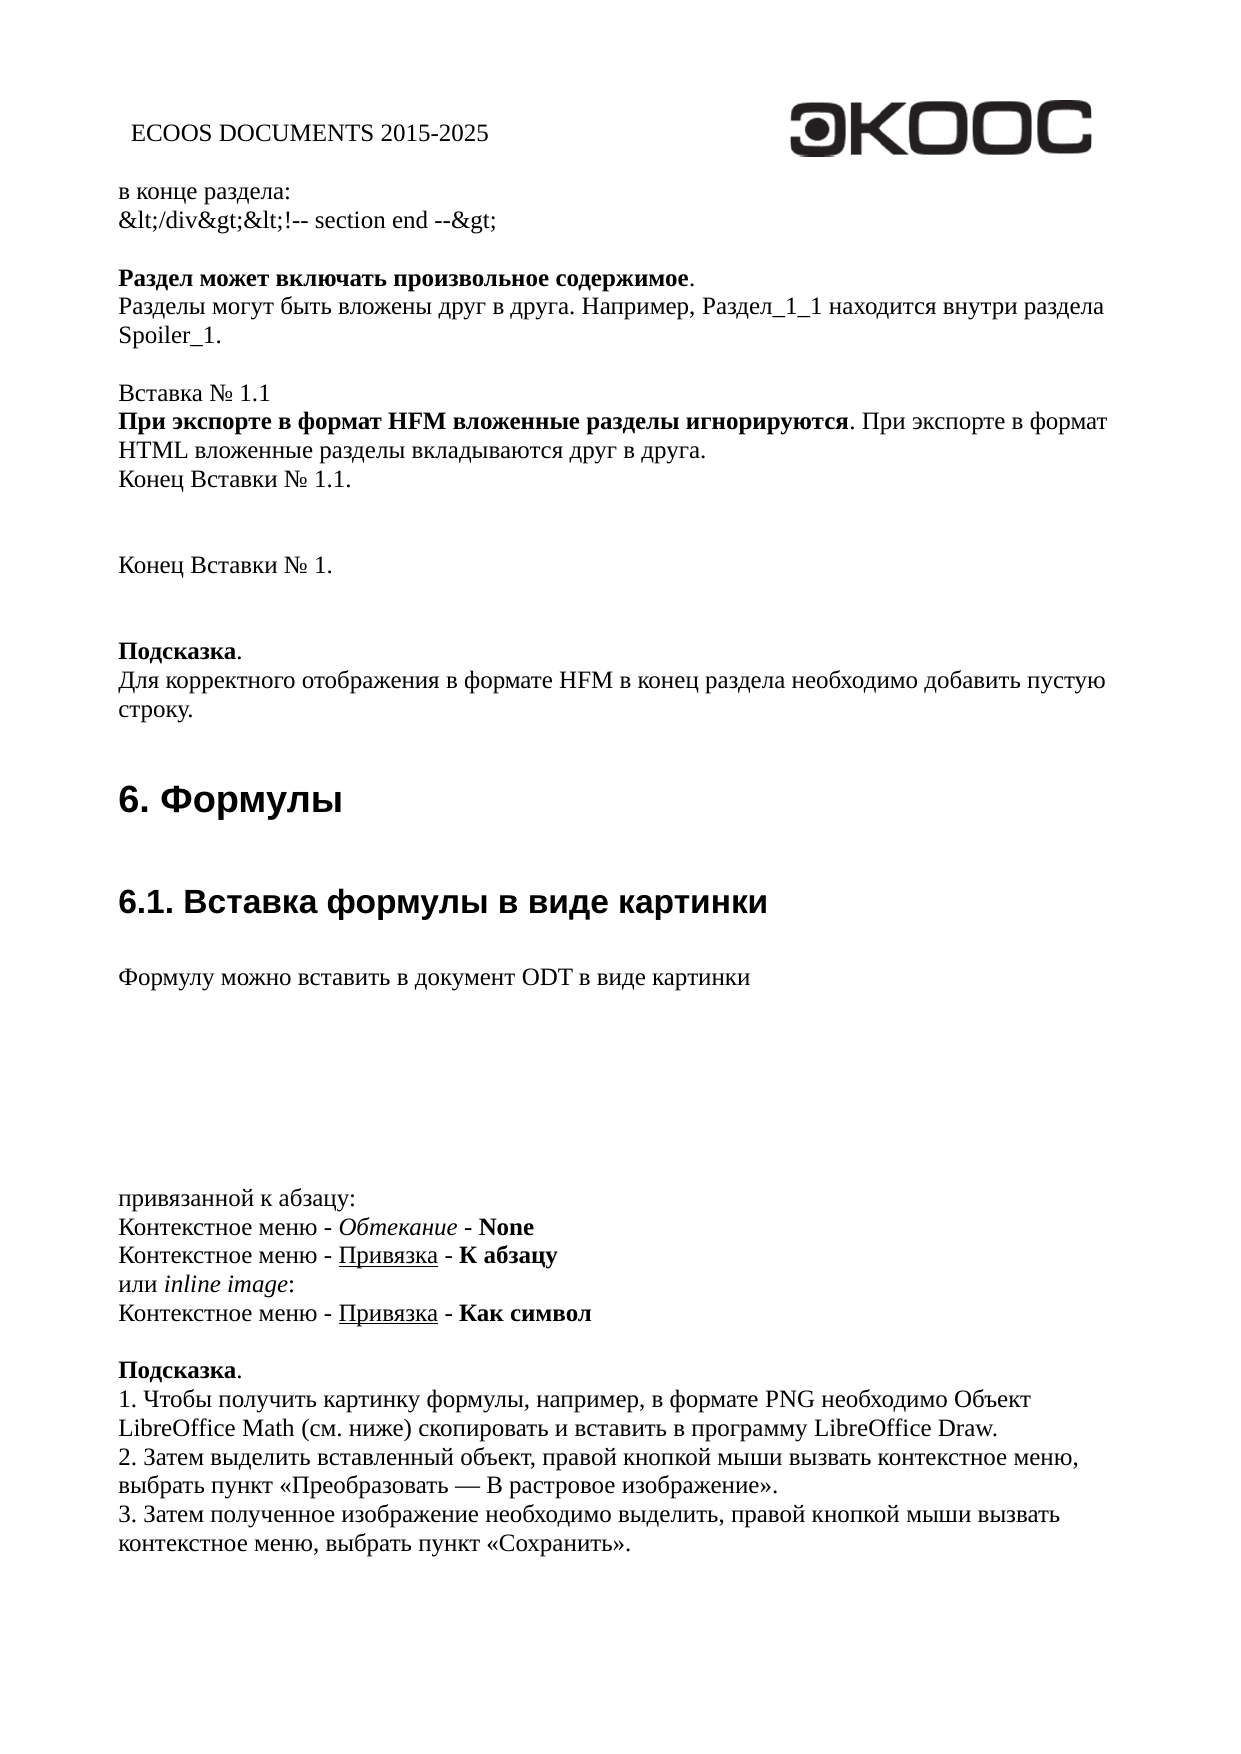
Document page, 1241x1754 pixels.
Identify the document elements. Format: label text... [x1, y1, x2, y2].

text Вставка № 1.1 [118, 378, 1122, 406]
text в конце раздела: [118, 176, 1122, 205]
text 2. Затем выделить вставленный объект, правой кнопкой мыши вызвать контекстное меню, выбрать пункт «Преобразовать — В растровое изображение». [118, 1442, 1122, 1499]
text Подсказка. [118, 636, 1122, 665]
text или inline image: [118, 1269, 1122, 1298]
text При экспорте в формат HFM вложенные разделы игнорируются. При экспорте в формат HTML вложенные разделы вкладываются друг в друга. [118, 406, 1122, 464]
text привязанной к абзацу: [118, 1183, 1122, 1212]
text Конец Вставки № 1. [118, 550, 1122, 579]
text &lt;/div&gt;&lt;!-- section end --&gt; [118, 205, 1122, 234]
subtitle 6. Формулы [118, 776, 1122, 820]
text 1. Чтобы получить картинку формулы, например, в формате PNG необходимо Объект LibreOffice Math (см. ниже) скопировать и вставить в программу LibreOffice Draw. [118, 1384, 1122, 1442]
subtitle 6.1. Вставка формулы в виде картинки [118, 882, 1122, 921]
text Контекстное меню - Привязка - К абзацу [118, 1241, 1122, 1269]
text Раздел может включать произвольное содержимое. [118, 263, 1122, 291]
text Разделы могут быть вложены друг в друга. Например, Раздел_1_1 находится внутри раздела Spoiler_1. [118, 291, 1122, 349]
picture [790, 100, 1092, 157]
text Конец Вставки № 1.1. [118, 464, 1122, 493]
text Контекстное меню - Обтекание - None [118, 1212, 1122, 1241]
text Формулу можно вставить в документ ODT в виде картинки [118, 962, 1122, 991]
text 3. Затем полученное изображение необходимо выделить, правой кнопкой мыши вызвать контекстное меню, выбрать пункт «Сохранить». [118, 1499, 1122, 1557]
text Подсказка. [118, 1356, 1122, 1384]
text Для корректного отображения в формате HFM в конец раздела необходимо добавить пустую строку. [118, 665, 1122, 723]
text Контекстное меню - Привязка - Как символ [118, 1298, 1122, 1327]
